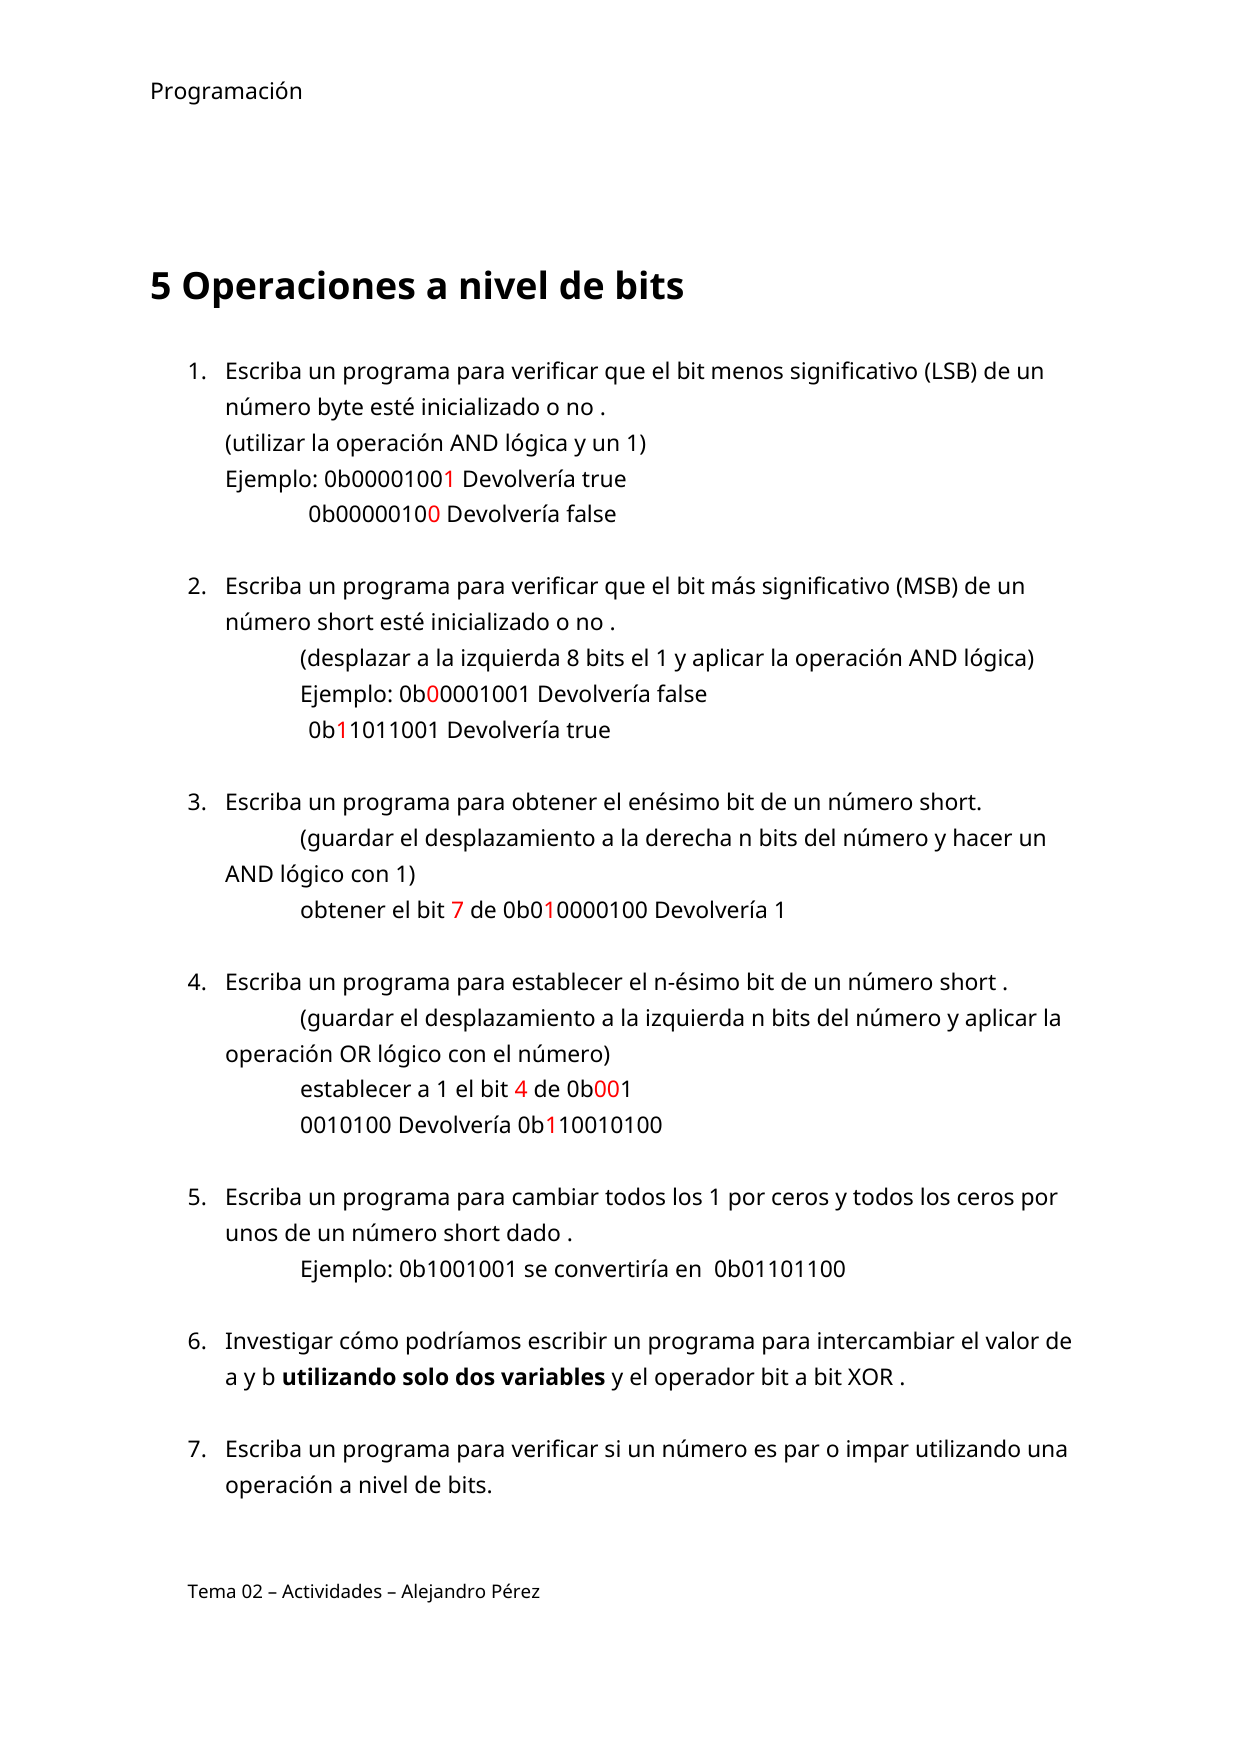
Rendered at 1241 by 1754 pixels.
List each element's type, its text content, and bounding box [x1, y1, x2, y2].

list Investigar cómo podríamos escribir un programa para intercambiar el valor de a y b utilizando solo dos variables y el operador bit a bit XOR . [187, 1325, 1090, 1428]
list Escriba un programa para establecer el n-ésimo bit de un número short . [187, 966, 1090, 997]
list Escriba un programa para verificar que el bit más significativo (MSB) de un número short esté inicializado o no . [187, 570, 1090, 637]
text 0010100 Devolvería 0b110010100 [225, 1109, 1090, 1177]
text establecer a 1 el bit 4 de 0b001 [225, 1073, 1090, 1105]
list Escriba un programa para verificar si un número es par o impar utilizando una operación a nivel de bits. [187, 1433, 1090, 1500]
text (desplazar a la izquierda 8 bits el 1 y aplicar la operación AND lógica) [225, 642, 1090, 673]
text obtener el bit 7 de 0b010000100 Devolvería 1 [225, 894, 1090, 961]
text (guardar el desplazamiento a la derecha n bits del número y hacer un AND lógico con 1) [225, 822, 1090, 889]
subtitle 5 Operaciones a nivel de bits [150, 259, 1090, 310]
list Escriba un programa para verificar que el bit menos significativo (LSB) de un número byte esté inicializado o no . (utilizar la operación AND lógica y un 1) Ejemplo: 0b00001001 Devolvería true 0b00000100 Devolvería false [187, 355, 1090, 566]
list Escriba un programa para cambiar todos los 1 por ceros y todos los ceros por unos de un número short dado . [187, 1181, 1090, 1248]
text Ejemplo: 0b1001001 se convertiría en 0b01101100 [225, 1253, 1090, 1320]
text (guardar el desplazamiento a la izquierda n bits del número y aplicar la operación OR lógico con el número) [225, 1002, 1090, 1069]
text Ejemplo: 0b00001001 Devolvería false 0b11011001 Devolvería true [225, 678, 1090, 781]
list Escriba un programa para obtener el enésimo bit de un número short. [187, 786, 1090, 817]
